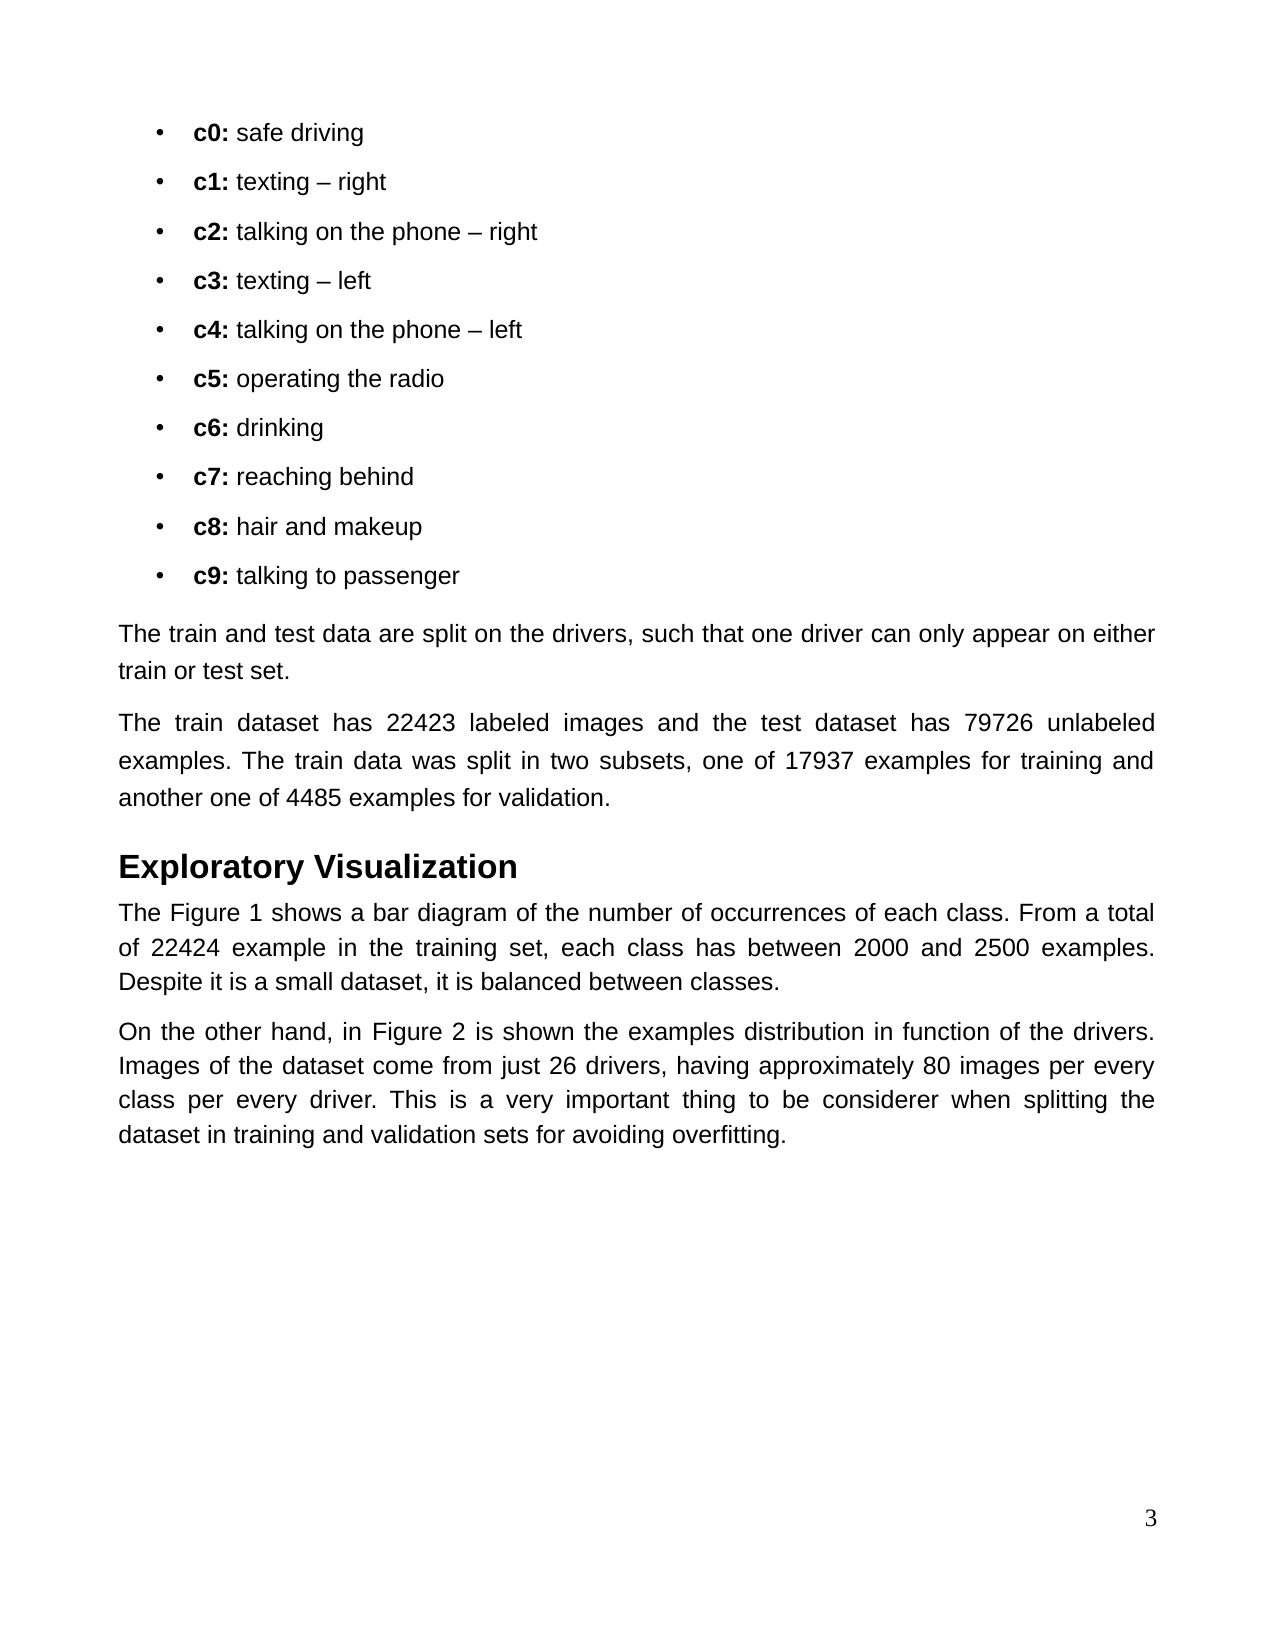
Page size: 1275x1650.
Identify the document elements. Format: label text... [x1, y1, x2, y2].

text On the other hand, in Figure 2 is shown the examples distribution in function of the drivers. Images of the dataset come from just 26 drivers, having approximately 80 images per every class per every driver. This is a very important thing to be considerer when splitting the dataset in training and validation sets for avoiding overfitting. [118, 1016, 1157, 1149]
list c1: texting – right [156, 167, 1157, 196]
list c5: operating the radio [156, 364, 1157, 393]
list c8: hair and makeup [156, 511, 1157, 540]
list c9: talking to passenger [156, 561, 1157, 589]
text The train and test data are split on the drivers, such that one driver can only appear on either train or test set. [118, 610, 1157, 685]
text The train dataset has 22423 labeled images and the test dataset has 79726 unlabeled examples. The train data was split in two subsets, one of 17937 examples for training and another one of 4485 examples for validation. [118, 699, 1157, 812]
list c6: drinking [156, 413, 1157, 442]
list c4: talking on the phone – left [156, 315, 1157, 344]
list c3: texting – left [156, 266, 1157, 294]
list c2: talking on the phone – right [156, 216, 1157, 245]
list c7: reaching behind [156, 462, 1157, 491]
subtitle Exploratory Visualization [118, 847, 1157, 886]
text The Figure 1 shows a bar diagram of the number of occurrences of each class. From a total of 22424 example in the training set, each class has between 2000 and 2500 examples. Despite it is a small dataset, it is balanced between classes. [118, 898, 1157, 996]
list c0: safe driving [156, 118, 1157, 147]
